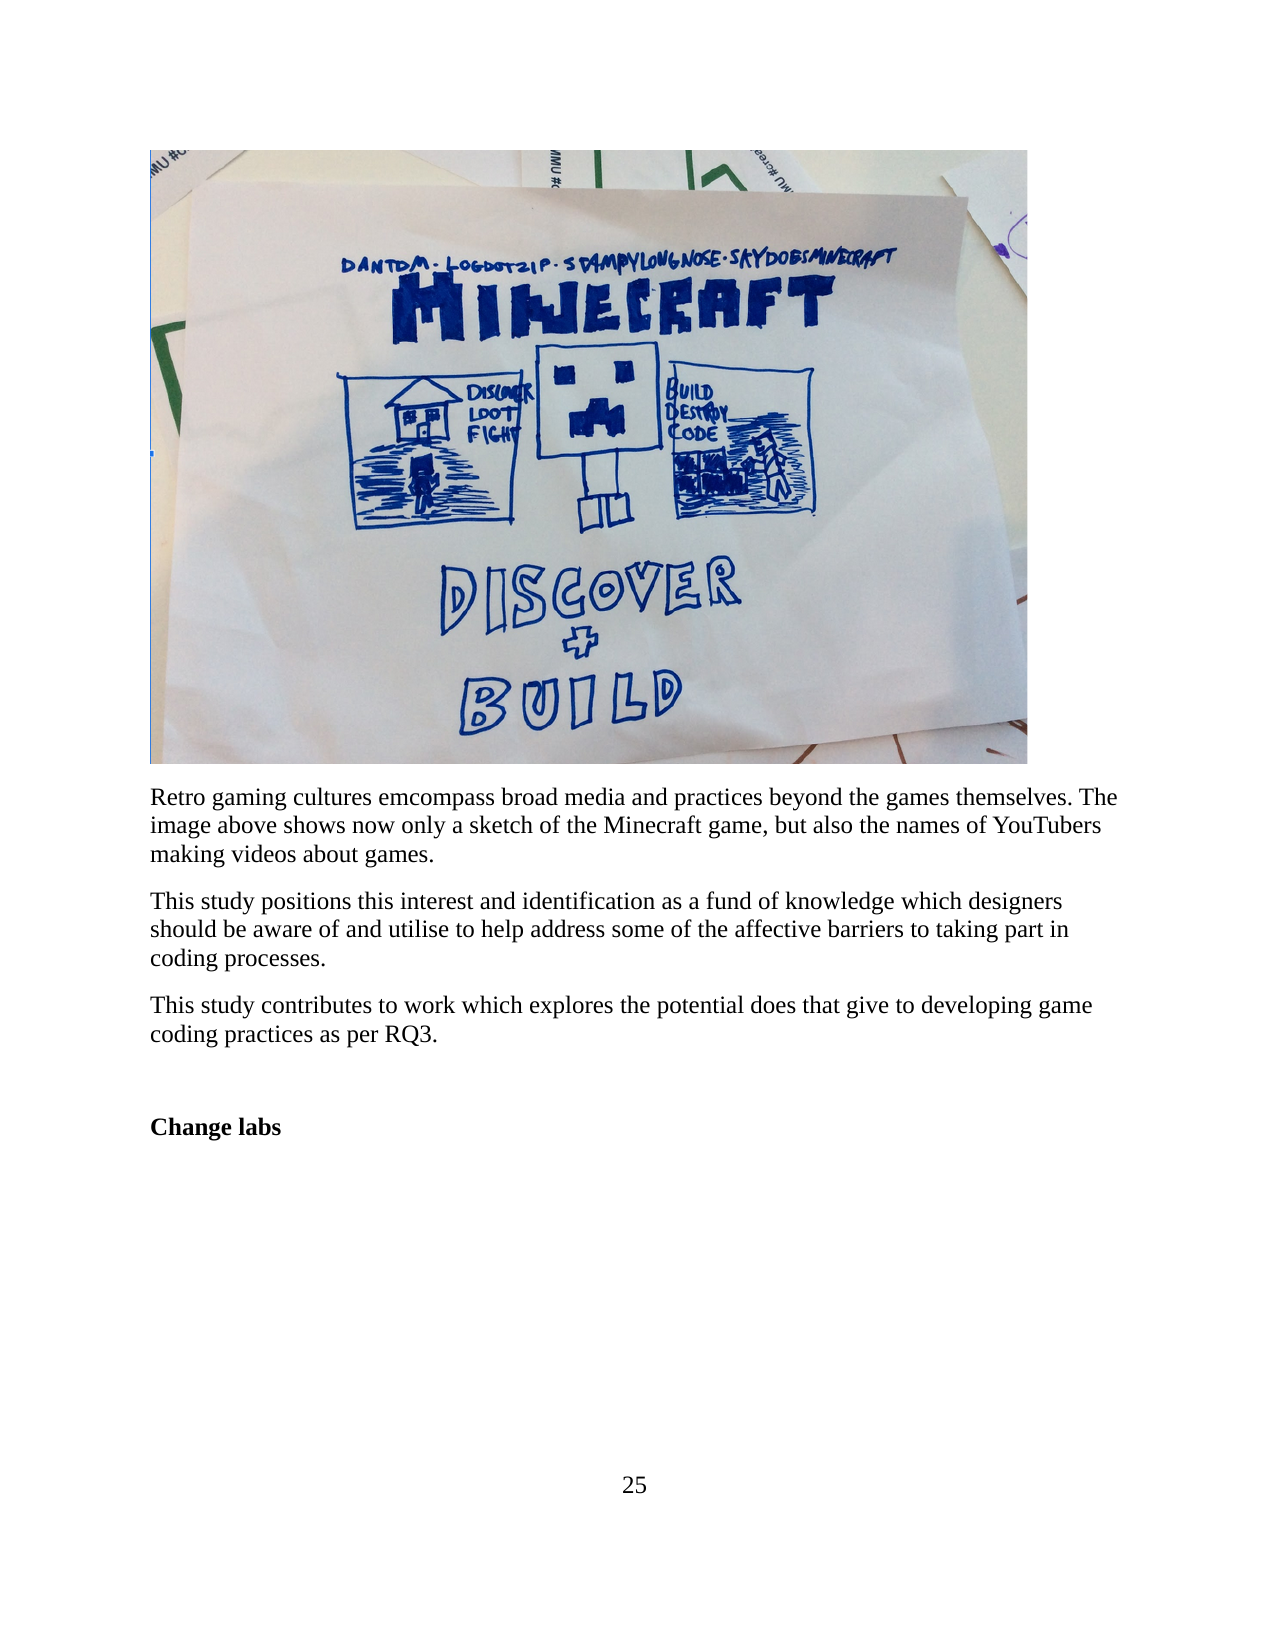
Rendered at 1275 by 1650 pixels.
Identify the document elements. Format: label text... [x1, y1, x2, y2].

text This study contributes to work which explores the potential does that give to developing game coding practices as per RQ3. [150, 990, 1125, 1047]
text This study positions this interest and identification as a fund of knowledge which designers should be aware of and utilise to help address some of the affective barriers to taking part in coding processes. [150, 886, 1125, 972]
text Retro gaming cultures emcompass broad media and practices beyond the games themselves. The image above shows now only a sketch of the Minecraft game, but also the names of YouTubers making videos about games. [150, 782, 1125, 868]
picture [150, 150, 1028, 764]
text Change labs [150, 1112, 1125, 1141]
